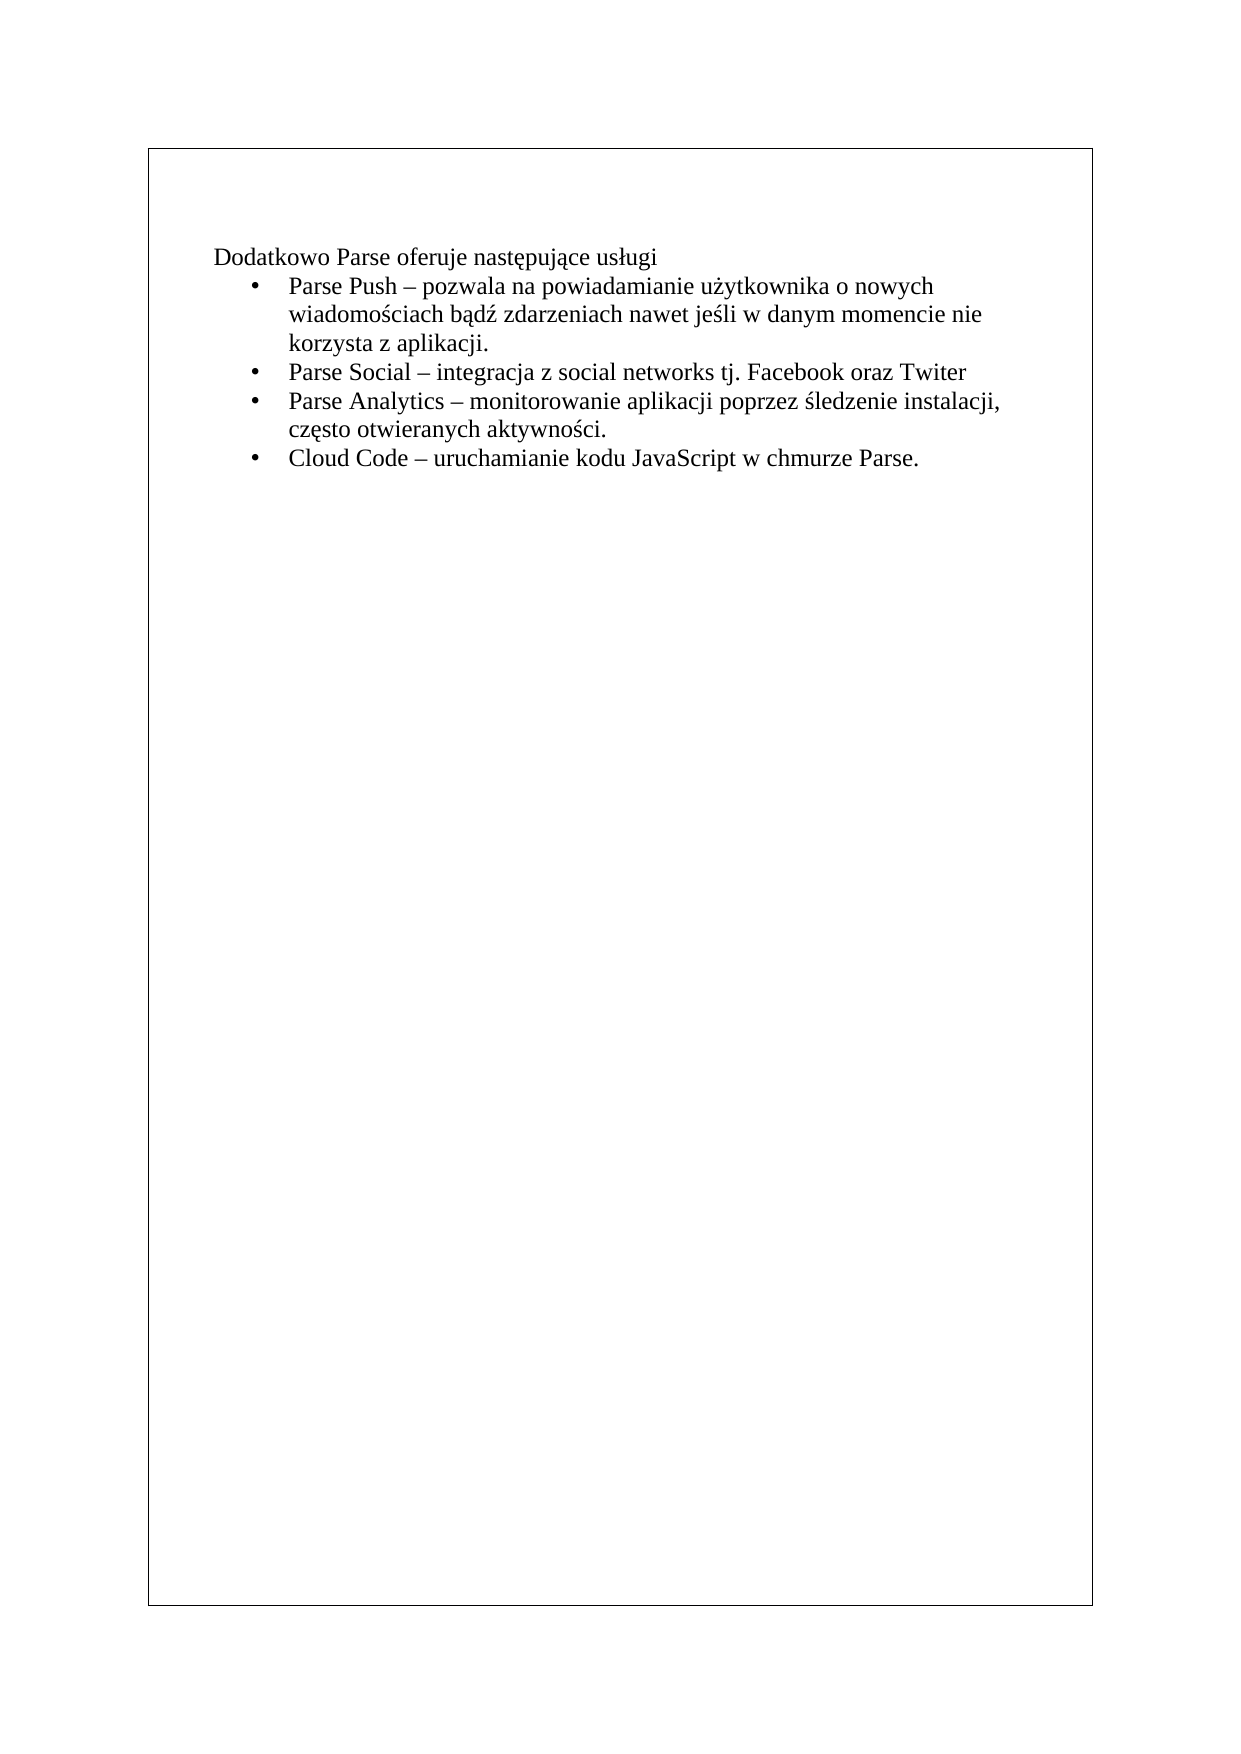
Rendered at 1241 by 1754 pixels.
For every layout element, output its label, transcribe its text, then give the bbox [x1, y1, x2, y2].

list Parse Analytics – monitorowanie aplikacji poprzez śledzenie instalacji, często otwieranych aktywności. [251, 386, 1027, 443]
text Dodatkowo Parse oferuje następujące usługi [213, 242, 1027, 271]
list Parse Push – pozwala na powiadamianie użytkownika o nowych wiadomościach bądź zdarzeniach nawet jeśli w danym momencie nie korzysta z aplikacji. [251, 271, 1027, 357]
list Parse Social – integracja z social networks tj. Facebook oraz Twiter [251, 357, 1027, 386]
list Cloud Code – uruchamianie kodu JavaScript w chmurze Parse. [251, 443, 1027, 472]
